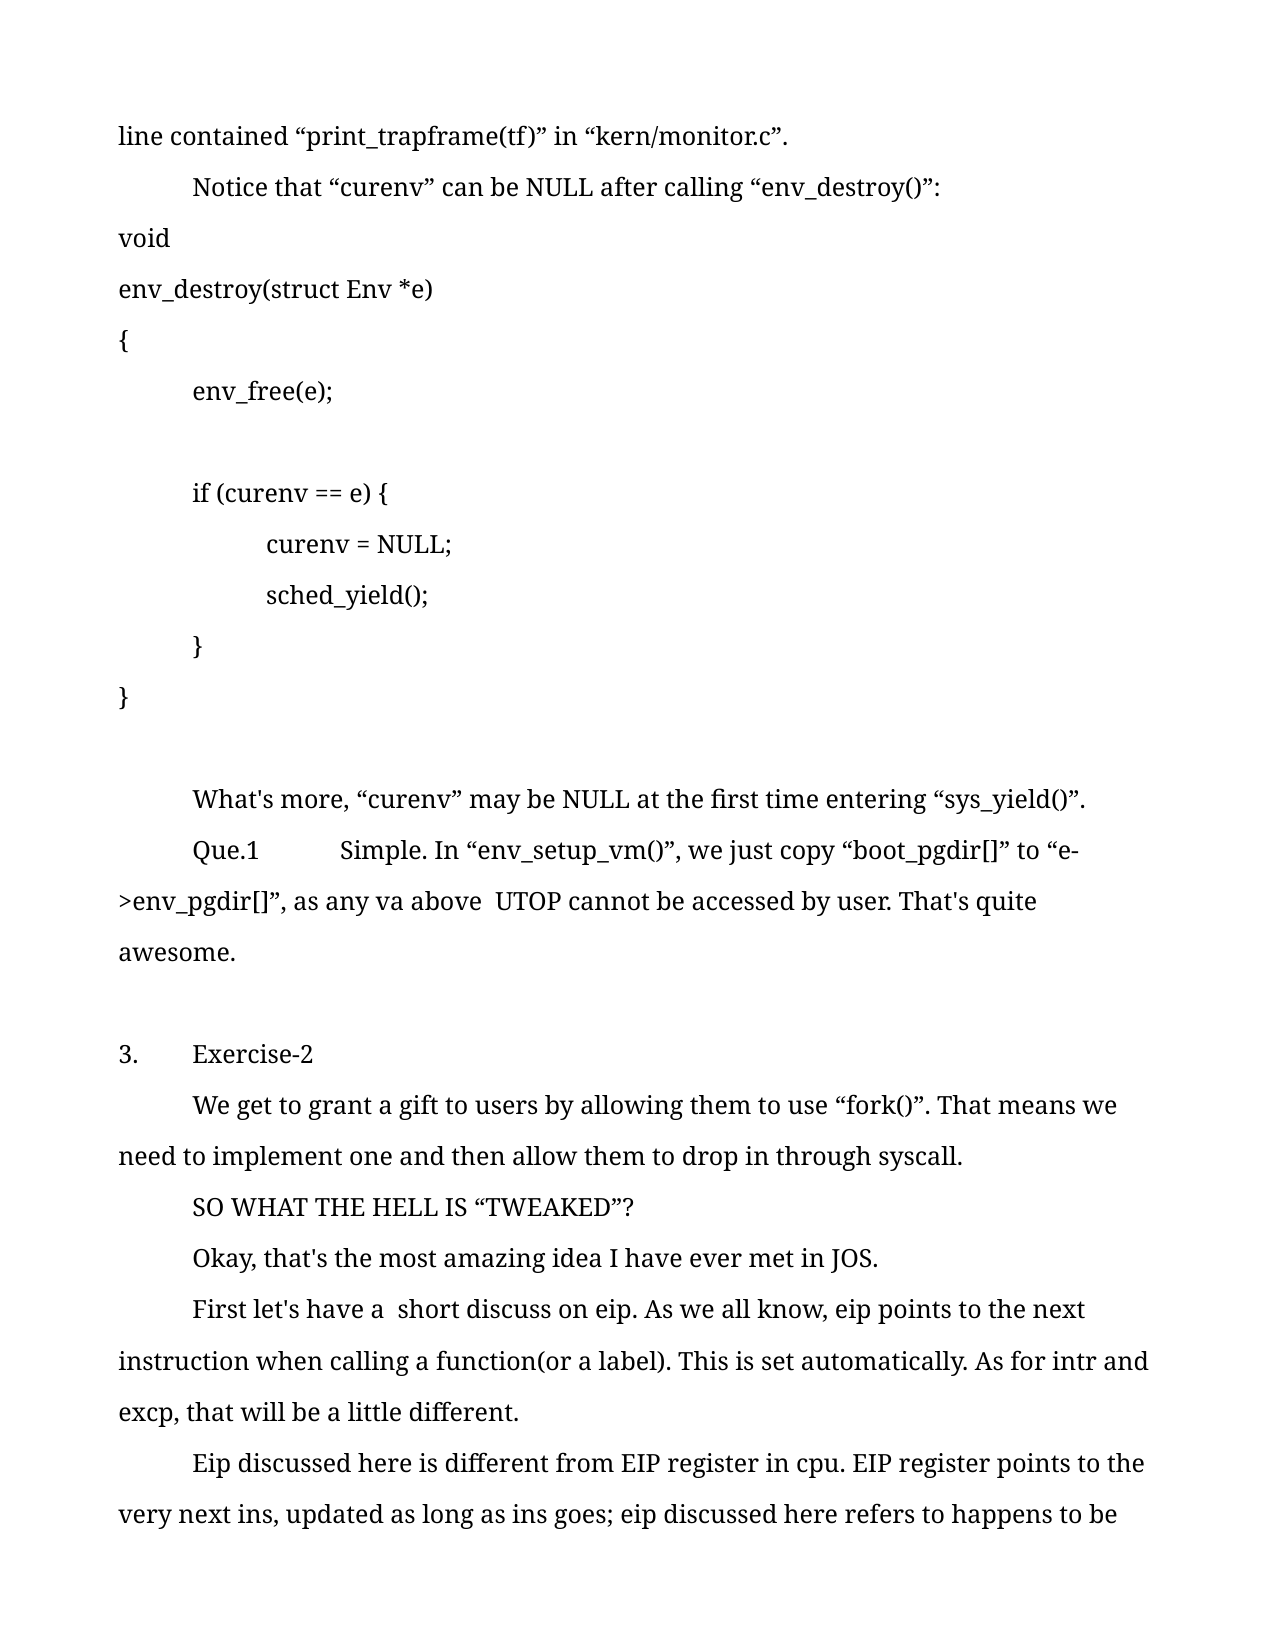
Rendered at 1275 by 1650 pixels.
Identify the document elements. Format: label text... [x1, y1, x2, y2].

text } [118, 628, 1157, 663]
text if (curenv == e) { [118, 475, 1157, 509]
text line contained “print_trapframe(tf)” in “kern/monitor.c”. Notice that “curenv” can be NULL after calling “env_destroy()”: void [118, 118, 1157, 254]
text { [118, 322, 1157, 356]
text } What's more, “curenv” may be NULL at the first time entering “sys_yield()”. Que.1 Simple. In “env_setup_vm()”, we just copy “boot_pgdir[]” to “e->env_pgdir[]”, as any va above UTOP cannot be accessed by user. That's quite awesome. 3. Exercise-2 We get to grant a gift to users by allowing them to use “fork()”. That means we need to implement one and then allow them to drop in through syscall. SO WHAT THE HELL IS “TWEAKED”? Okay, that's the most amazing idea I have ever met in JOS. First let's have a short discuss on eip. As we all know, eip points to the next instruction when calling a function(or a label). This is set automatically. As for intr and excp, that will be a little different. Eip discussed here is different from EIP register in cpu. EIP register points to the very next ins, updated as long as ins goes; eip discussed here refers to happens to be [118, 679, 1157, 1530]
text curenv = NULL; [118, 526, 1157, 561]
text sched_yield(); [118, 577, 1157, 612]
text env_destroy(struct Env *e) [118, 271, 1157, 305]
text env_free(e); [118, 373, 1157, 407]
